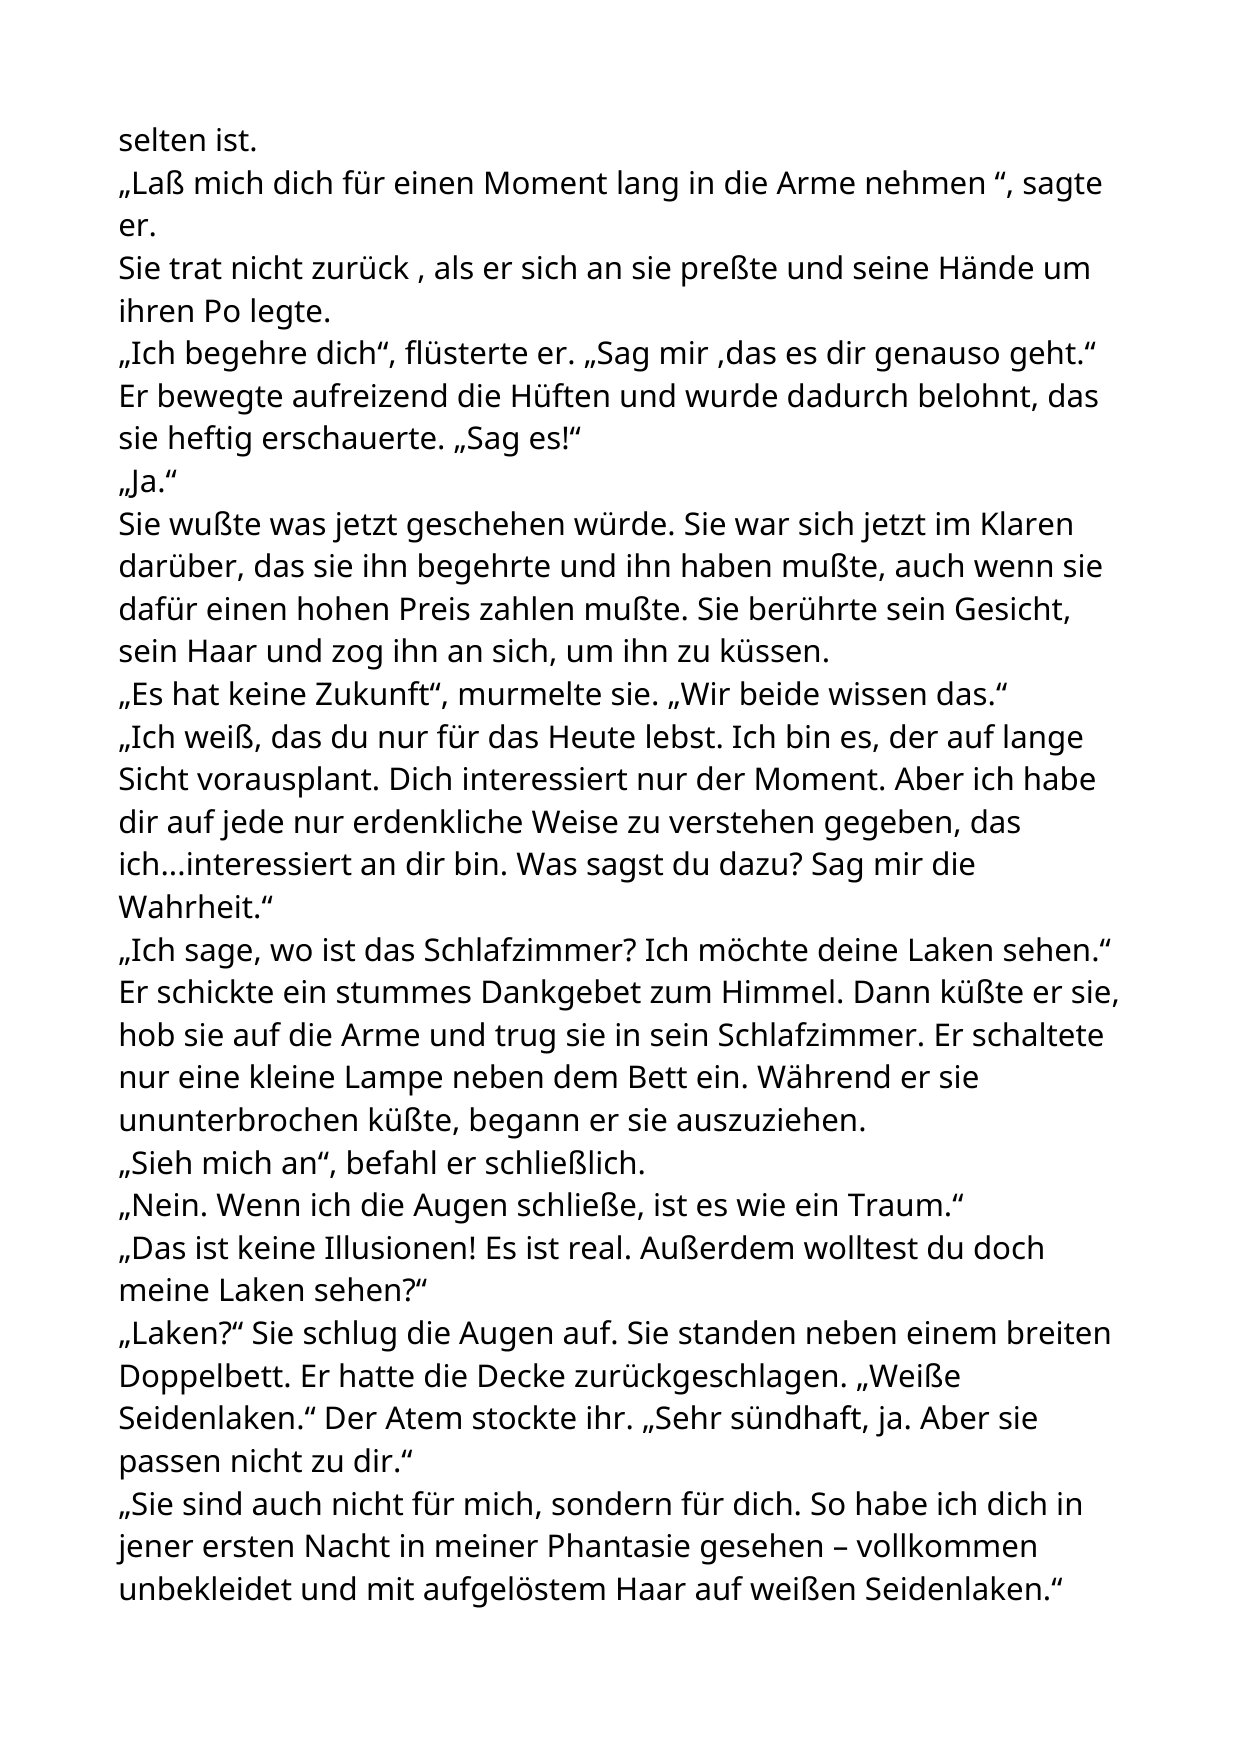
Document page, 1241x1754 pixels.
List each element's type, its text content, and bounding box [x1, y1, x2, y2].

text „Ja.“ [118, 459, 1122, 502]
text „Ich weiß, das du nur für das Heute lebst. Ich bin es, der auf lange Sicht vorausplant. Dich interessiert nur der Moment. Aber ich habe dir auf jede nur erdenkliche Weise zu verstehen gegeben, das ich...interessiert an dir bin. Was sagst du dazu? Sag mir die Wahrheit.“ [118, 714, 1122, 928]
text „Es hat keine Zukunft“, murmelte sie. „Wir beide wissen das.“ [118, 672, 1122, 714]
text „Ich begehre dich“, flüsterte er. „Sag mir ,das es dir genauso geht.“ [118, 331, 1122, 374]
text „Ich sage, wo ist das Schlafzimmer? Ich möchte deine Laken sehen.“ [118, 928, 1122, 970]
text „Sieh mich an“, befahl er schließlich. [118, 1141, 1122, 1183]
text Sie trat nicht zurück , als er sich an sie preßte und seine Hände um ihren Po legte. [118, 246, 1122, 331]
text selten ist. [118, 118, 1122, 161]
text Sie wußte was jetzt geschehen würde. Sie war sich jetzt im Klaren darüber, das sie ihn begehrte und ihn haben mußte, auch wenn sie dafür einen hohen Preis zahlen mußte. Sie berührte sein Gesicht, sein Haar und zog ihn an sich, um ihn zu küssen. [118, 502, 1122, 672]
text „Sie sind auch nicht für mich, sondern für dich. So habe ich dich in jener ersten Nacht in meiner Phantasie gesehen – vollkommen unbekleidet und mit aufgelöstem Haar auf weißen Seidenlaken.“ [118, 1481, 1122, 1609]
text „Laken?“ Sie schlug die Augen auf. Sie standen neben einem breiten Doppelbett. Er hatte die Decke zurückgeschlagen. „Weiße Seidenlaken.“ Der Atem stockte ihr. „Sehr sündhaft, ja. Aber sie passen nicht zu dir.“ [118, 1311, 1122, 1481]
text „Das ist keine Illusionen! Es ist real. Außerdem wolltest du doch meine Laken sehen?“ [118, 1226, 1122, 1311]
text „Nein. Wenn ich die Augen schließe, ist es wie ein Traum.“ [118, 1183, 1122, 1226]
text „Laß mich dich für einen Moment lang in die Arme nehmen “, sagte er. [118, 161, 1122, 246]
text Er bewegte aufreizend die Hüften und wurde dadurch belohnt, das sie heftig erschauerte. „Sag es!“ [118, 374, 1122, 459]
text Er schickte ein stummes Dankgebet zum Himmel. Dann küßte er sie, hob sie auf die Arme und trug sie in sein Schlafzimmer. Er schaltete nur eine kleine Lampe neben dem Bett ein. Während er sie ununterbrochen küßte, begann er sie auszuziehen. [118, 970, 1122, 1141]
